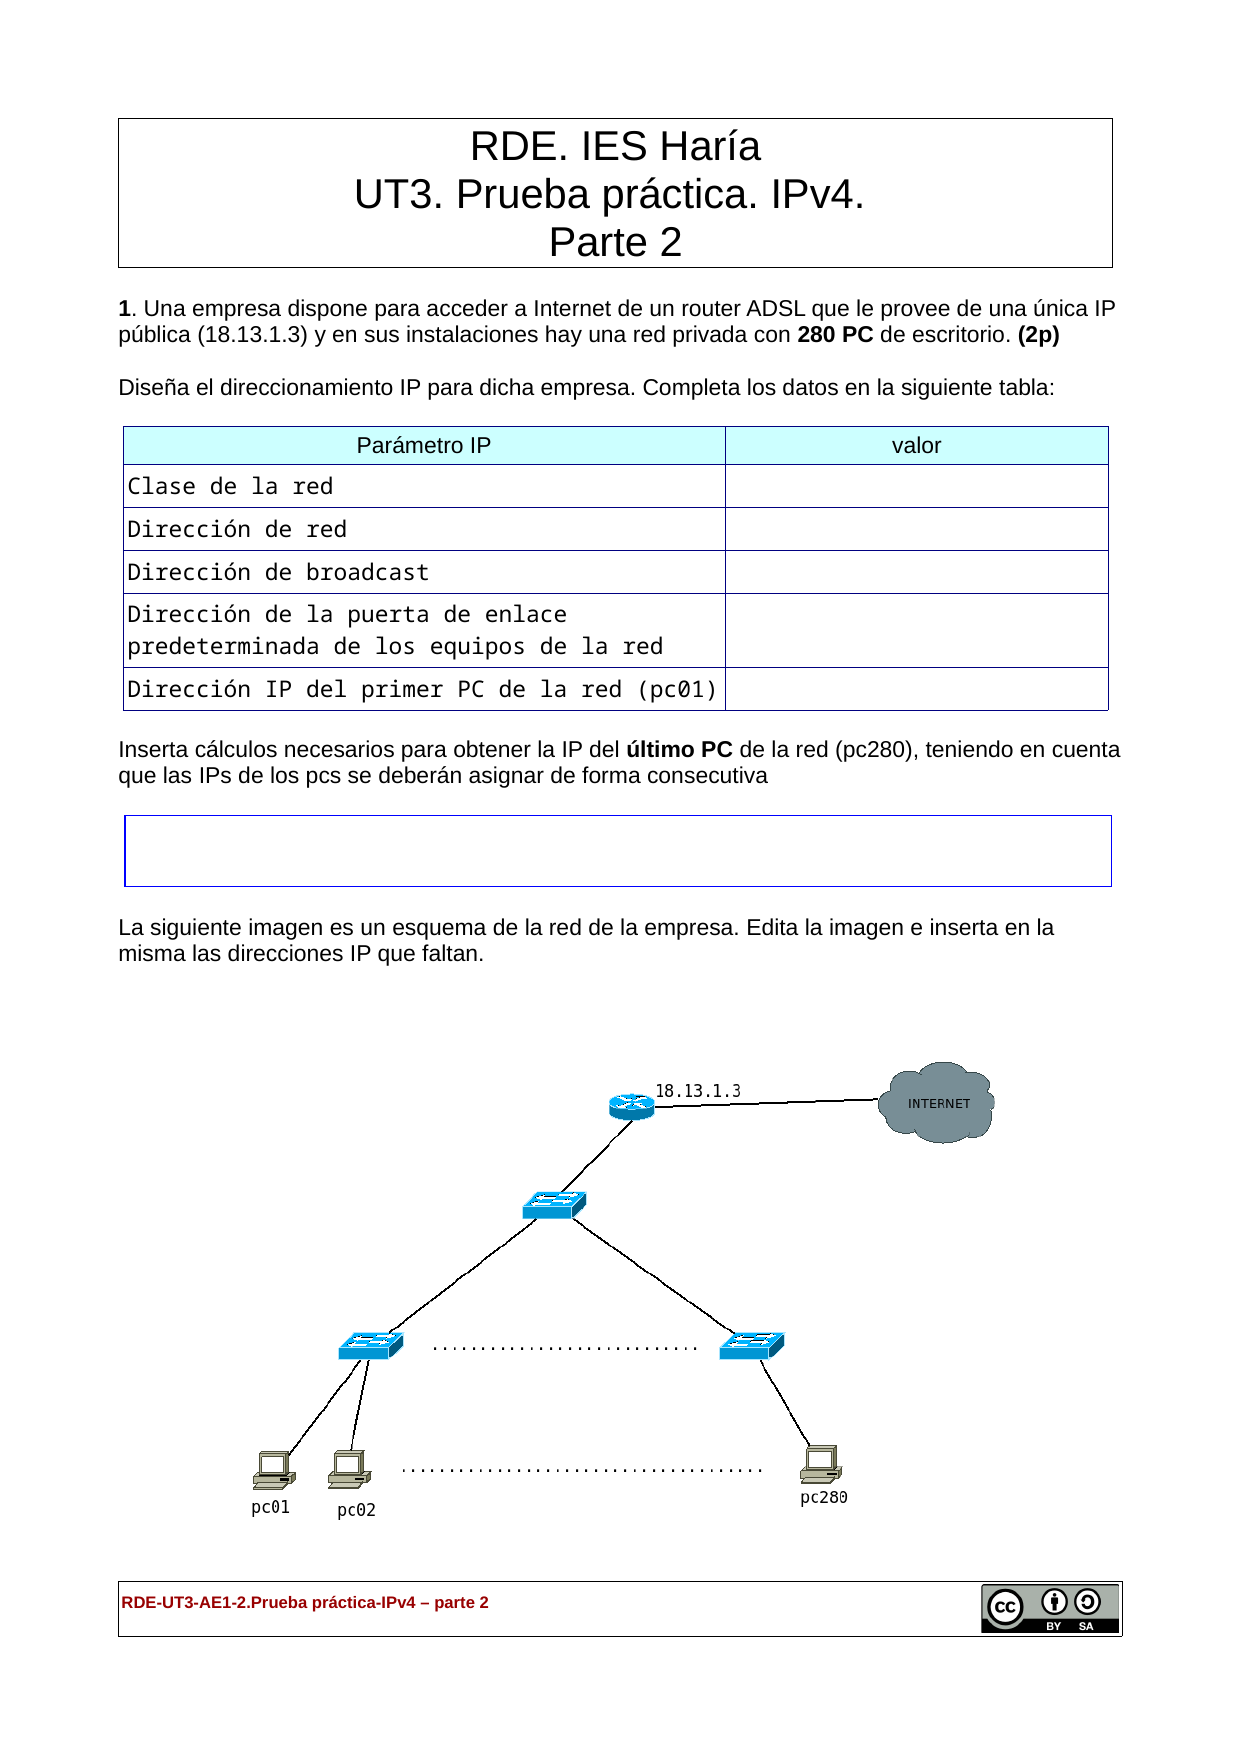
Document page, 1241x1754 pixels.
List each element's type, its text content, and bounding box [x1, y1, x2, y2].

table_cell [726, 465, 1108, 507]
picture [981, 1584, 1119, 1633]
text RDE. IES Haría [119, 119, 1112, 166]
table_cell [726, 594, 1108, 667]
text Diseña el direccionamiento IP para dicha empresa. Completa los datos en la siguiente tabla: [118, 373, 1122, 400]
text La siguiente imagen es un esquema de la red de la empresa. Edita la imagen e inserta en la misma las direcciones IP que faltan. [118, 913, 1122, 966]
text 1. Una empresa dispone para acceder a Internet de un router ADSL que le provee de una única IP pública (18.13.1.3) y en sus instalaciones hay una red privada con 280 PC de escritorio. (2p) [118, 294, 1122, 347]
table_header [126, 816, 1111, 886]
text Parte 2 [119, 214, 1112, 267]
table_header Parámetro IP [124, 427, 725, 464]
table_cell Dirección de red [124, 508, 725, 550]
table_cell Clase de la red [124, 465, 725, 507]
text UT3. Prueba práctica. IPv4. [119, 166, 1112, 214]
text Inserta cálculos necesarios para obtener la IP del último PC de la red (pc280), teniendo en cuenta que las IPs de los pcs se deberán asignar de forma consecutiva [118, 736, 1122, 789]
picture [250, 1055, 995, 1521]
table_header valor [726, 427, 1108, 464]
table_cell Dirección de la puerta de enlace predeterminada de los equipos de la red [124, 594, 725, 667]
table_cell Dirección IP del primer PC de la red (pc01) [124, 668, 725, 709]
table_cell Dirección de broadcast [124, 551, 725, 593]
table_cell [726, 668, 1108, 709]
table_cell [726, 508, 1108, 550]
table_cell [726, 551, 1108, 593]
